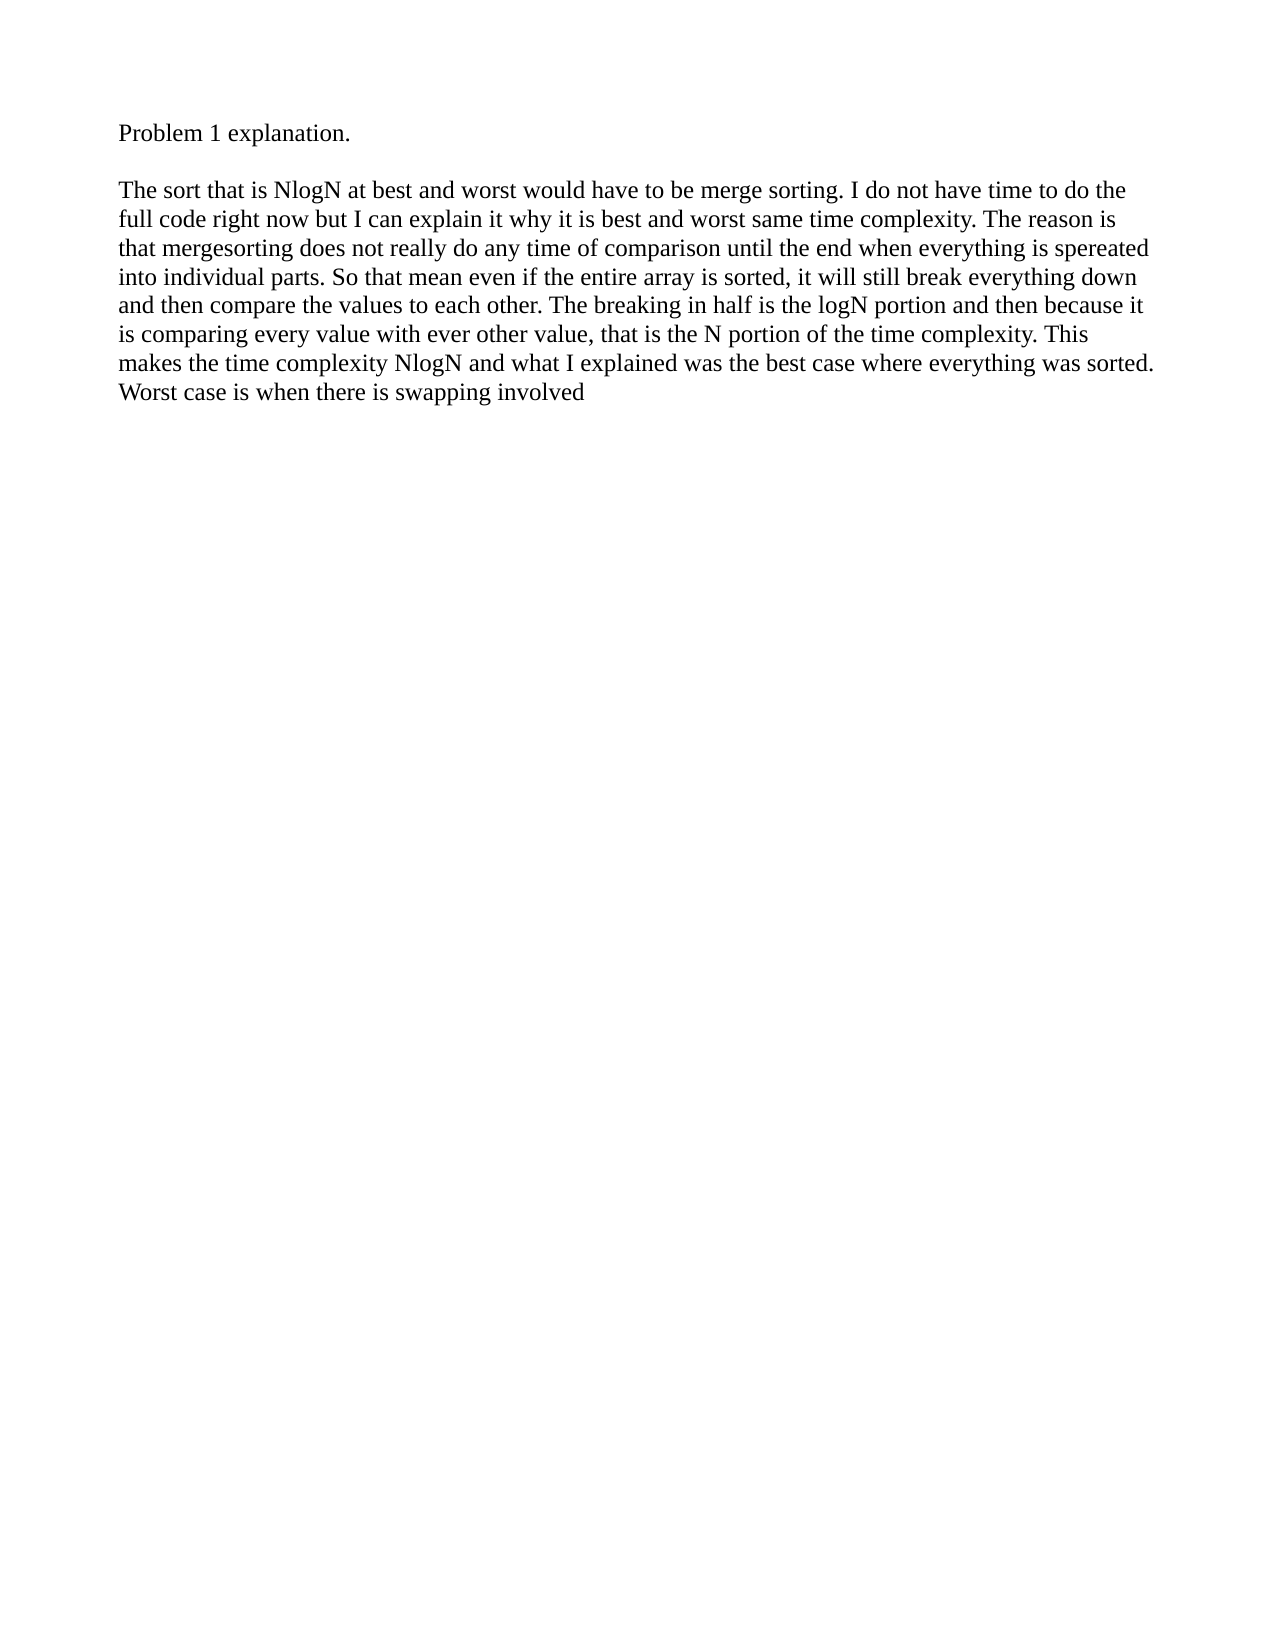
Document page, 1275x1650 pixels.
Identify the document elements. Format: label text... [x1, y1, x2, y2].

text Problem 1 explanation. The sort that is NlogN at best and worst would have to be merge sorting. I do not have time to do the full code right now but I can explain it why it is best and worst same time complexity. The reason is that mergesorting does not really do any time of comparison until the end when everything is spereated into individual parts. So that mean even if the entire array is sorted, it will still break everything down and then compare the values to each other. The breaking in half is the logN portion and then because it is comparing every value with ever other value, that is the N portion of the time complexity. This makes the time complexity NlogN and what I explained was the best case where everything was sorted. Worst case is when there is swapping involved [118, 118, 1157, 406]
